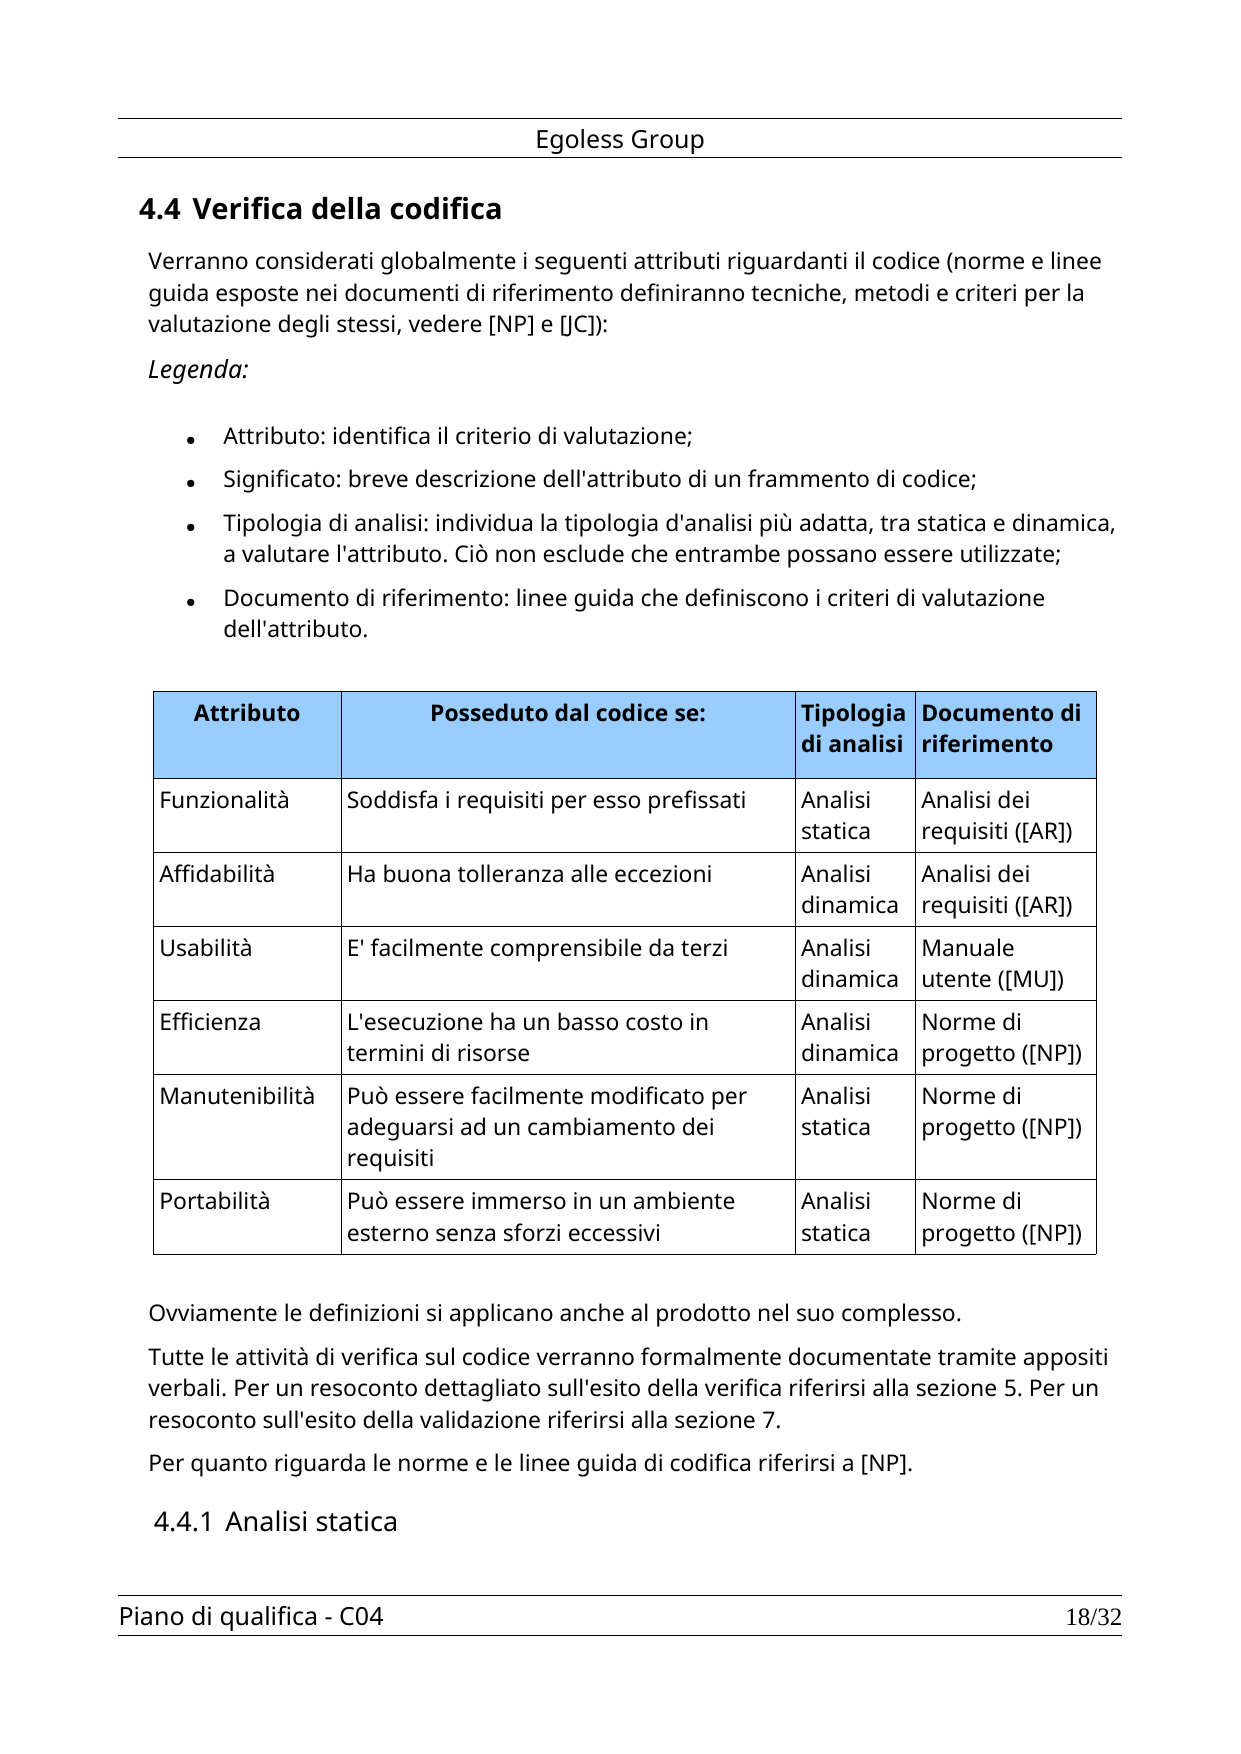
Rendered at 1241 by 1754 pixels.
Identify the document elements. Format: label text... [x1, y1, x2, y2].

table_cell Analisi statica [796, 779, 915, 852]
text Per quanto riguarda le norme e le linee guida di codifica riferirsi a [NP]. [148, 1447, 1122, 1478]
table_cell Ha buona tolleranza alle eccezioni [342, 853, 795, 926]
text Verranno considerati globalmente i seguenti attributi riguardanti il codice (norme e linee guida esposte nei documenti di riferimento definiranno tecniche, metodi e criteri per la valutazione degli stessi, vedere [NP] e [JC]): [148, 245, 1122, 339]
table_cell L'esecuzione ha un basso costo in termini di risorse [342, 1001, 795, 1074]
text Legenda: [148, 352, 1122, 386]
list Significato: breve descrizione dell'attributo di un frammento di codice; [186, 463, 1122, 495]
table_cell Norme di progetto ([NP]) [916, 1180, 1096, 1253]
list Attributo: identifica il criterio di valutazione; [186, 420, 1122, 451]
table_cell Manuale utente ([MU]) [916, 927, 1096, 1000]
list Tipologia di analisi: individua la tipologia d'analisi più adatta, tra statica e dinamica, a valutare l'attributo. Ciò non esclude che entrambe possano essere utilizzate; [186, 507, 1122, 570]
table_header Tipologia di analisi [796, 692, 915, 778]
table_cell Portabilità [154, 1180, 341, 1253]
table_cell Norme di progetto ([NP]) [916, 1001, 1096, 1074]
subtitle Analisi statica [153, 1503, 1122, 1540]
table_cell Funzionalità [154, 779, 341, 852]
table_cell Usabilità [154, 927, 341, 1000]
table_cell Soddisfa i requisiti per esso prefissati [342, 779, 795, 852]
table_header Attributo [154, 692, 341, 778]
list Documento di riferimento: linee guida che definiscono i criteri di valutazione dell'attributo. [186, 582, 1122, 645]
table_cell Può essere facilmente modificato per adeguarsi ad un cambiamento dei requisiti [342, 1075, 795, 1179]
subtitle Verifica della codifica [139, 188, 1122, 228]
table_cell Manutenibilità [154, 1075, 341, 1179]
table_cell Analisi dei requisiti ([AR]) [916, 853, 1096, 926]
table_cell E' facilmente comprensibile da terzi [342, 927, 795, 1000]
table_cell Analisi dei requisiti ([AR]) [916, 779, 1096, 852]
table_header Posseduto dal codice se: [342, 692, 795, 778]
table_cell Efficienza [154, 1001, 341, 1074]
table_cell Analisi dinamica [796, 927, 915, 1000]
text Tutte le attività di verifica sul codice verranno formalmente documentate tramite appositi verbali. Per un resoconto dettagliato sull'esito della verifica riferirsi alla sezione 5. Per un resoconto sull'esito della validazione riferirsi alla sezione 7. [148, 1341, 1122, 1435]
table_cell Affidabilità [154, 853, 341, 926]
table_cell Analisi dinamica [796, 853, 915, 926]
table_header Documento di riferimento [916, 692, 1096, 778]
table_cell Norme di progetto ([NP]) [916, 1075, 1096, 1179]
table_cell Può essere immerso in un ambiente esterno senza sforzi eccessivi [342, 1180, 795, 1253]
table_cell Analisi statica [796, 1180, 915, 1253]
text Ovviamente le definizioni si applicano anche al prodotto nel suo complesso. [148, 1297, 1122, 1328]
table_cell Analisi dinamica [796, 1001, 915, 1074]
table_cell Analisi statica [796, 1075, 915, 1179]
